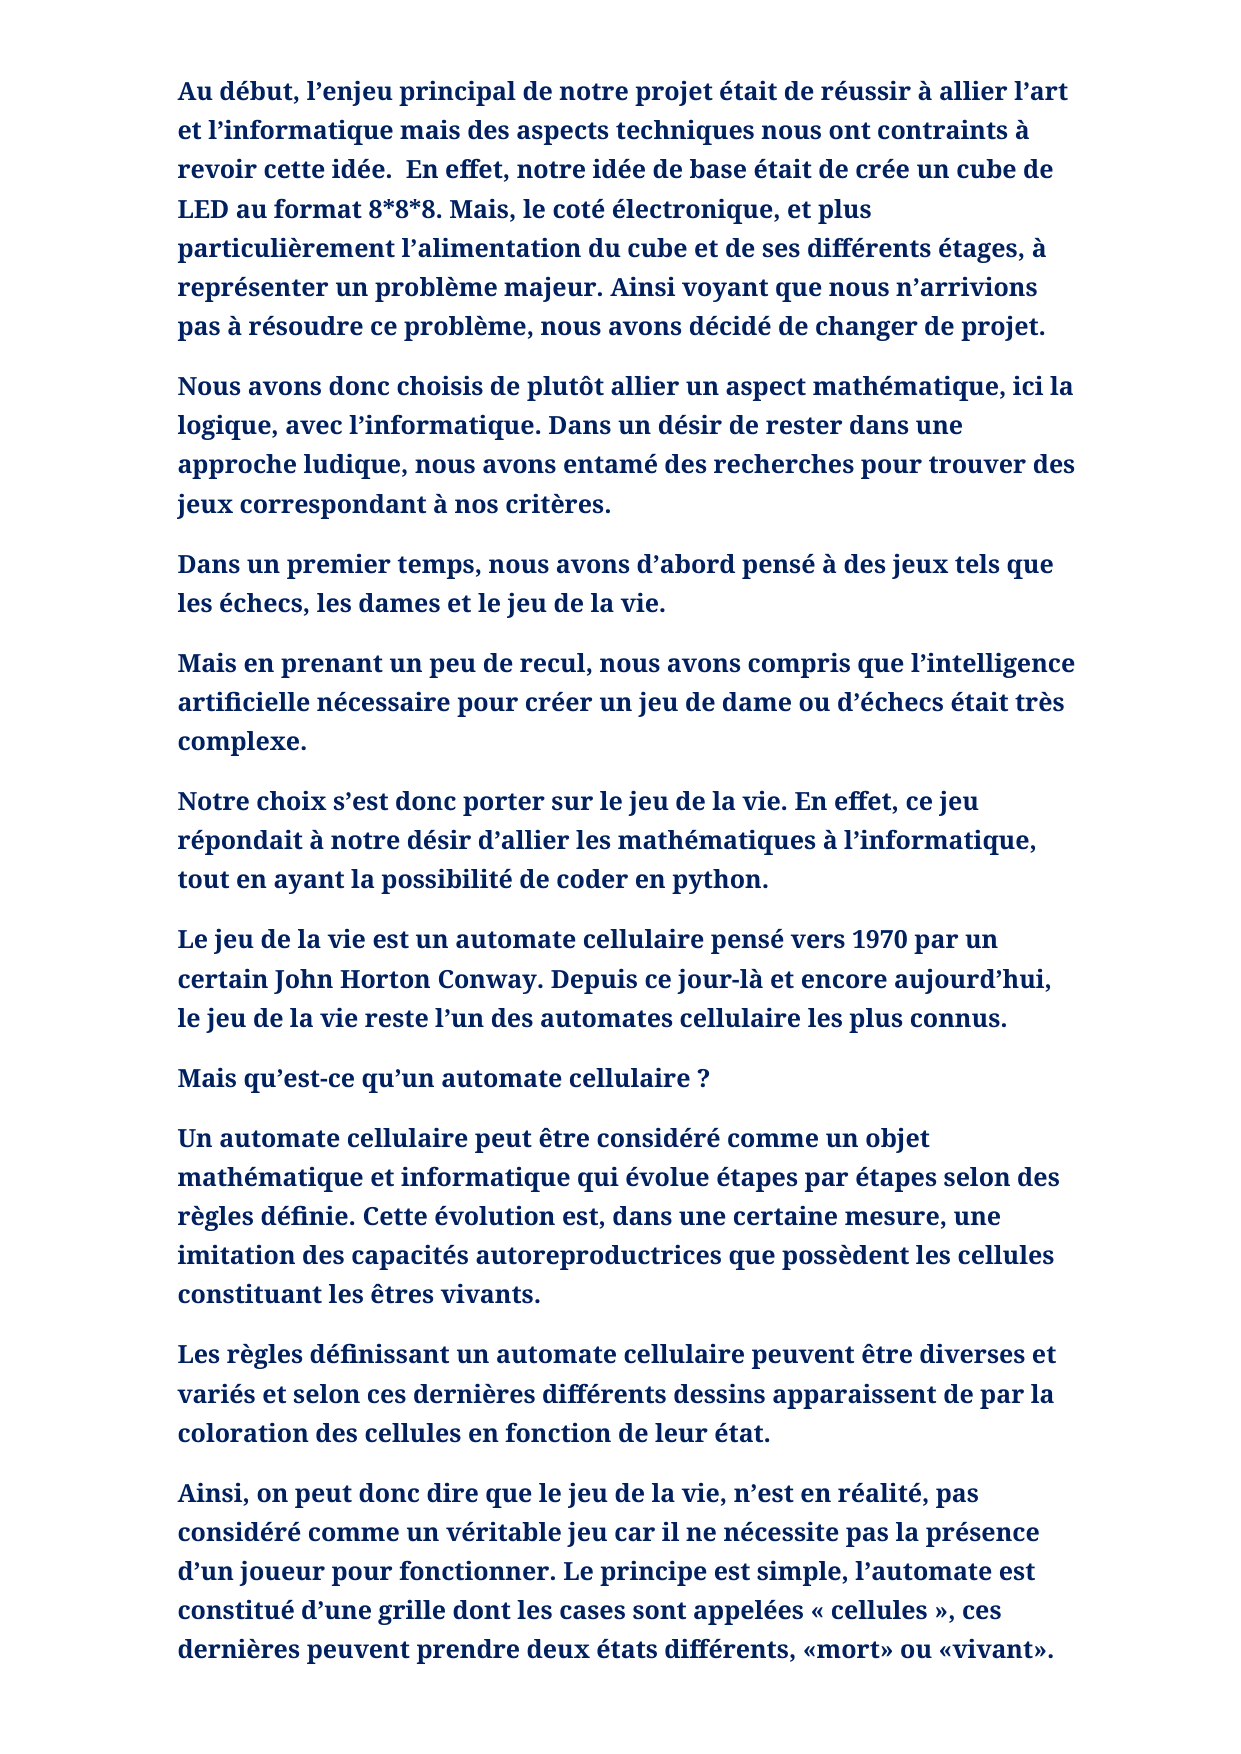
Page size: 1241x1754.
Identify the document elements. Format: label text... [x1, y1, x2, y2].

text Nous avons donc choisis de plutôt allier un aspect mathématique, ici la logique, avec l’informatique. Dans un désir de rester dans une approche ludique, nous avons entamé des recherches pour trouver des jeux correspondant à nos critères. [177, 369, 1078, 520]
text Les règles définissant un automate cellulaire peuvent être diverses et variés et selon ces dernières différents dessins apparaissent de par la coloration des cellules en fonction de leur état. [177, 1337, 1078, 1449]
text Un automate cellulaire peut être considéré comme un objet mathématique et informatique qui évolue étapes par étapes selon des règles définie. Cette évolution est, dans une certaine mesure, une imitation des capacités autoreproductrices que possèdent les cellules constituant les êtres vivants. [177, 1120, 1078, 1311]
text Mais qu’est-ce qu’un automate cellulaire ? [177, 1060, 1078, 1094]
text Ainsi, on peut donc dire que le jeu de la vie, n’est en réalité, pas considéré comme un véritable jeu car il ne nécessite pas la présence d’un joueur pour fonctionner. Le principe est simple, l’automate est constitué d’une grille dont les cases sont appelées « cellules », ces dernières peuvent prendre deux états différents, «mort» ou «vivant». [177, 1475, 1078, 1666]
text Dans un premier temps, nous avons d’abord pensé à des jeux tels que les échecs, les dames et le jeu de la vie. [177, 546, 1078, 619]
text Notre choix s’est donc porter sur le jeu de la vie. En effet, ce jeu répondait à notre désir d’allier les mathématiques à l’informatique, tout en ayant la possibilité de coder en python. [177, 784, 1078, 896]
text Le jeu de la vie est un automate cellulaire pensé vers 1970 par un certain John Horton Conway. Depuis ce jour-là et encore aujourd’hui, le jeu de la vie reste l’un des automates cellulaire les plus connus. [177, 922, 1078, 1034]
text Mais en prenant un peu de recul, nous avons compris que l’intelligence artificielle nécessaire pour créer un jeu de dame ou d’échecs était très complexe. [177, 645, 1078, 758]
text Au début, l’enjeu principal de notre projet était de réussir à allier l’art et l’informatique mais des aspects techniques nous ont contraints à revoir cette idée. En effet, notre idée de base était de crée un cube de LED au format 8*8*8. Mais, le coté électronique, et plus particulièrement l’alimentation du cube et de ses différents étages, à représenter un problème majeur. Ainsi voyant que nous n’arrivions pas à résoudre ce problème, nous avons décidé de changer de projet. [177, 74, 1078, 343]
